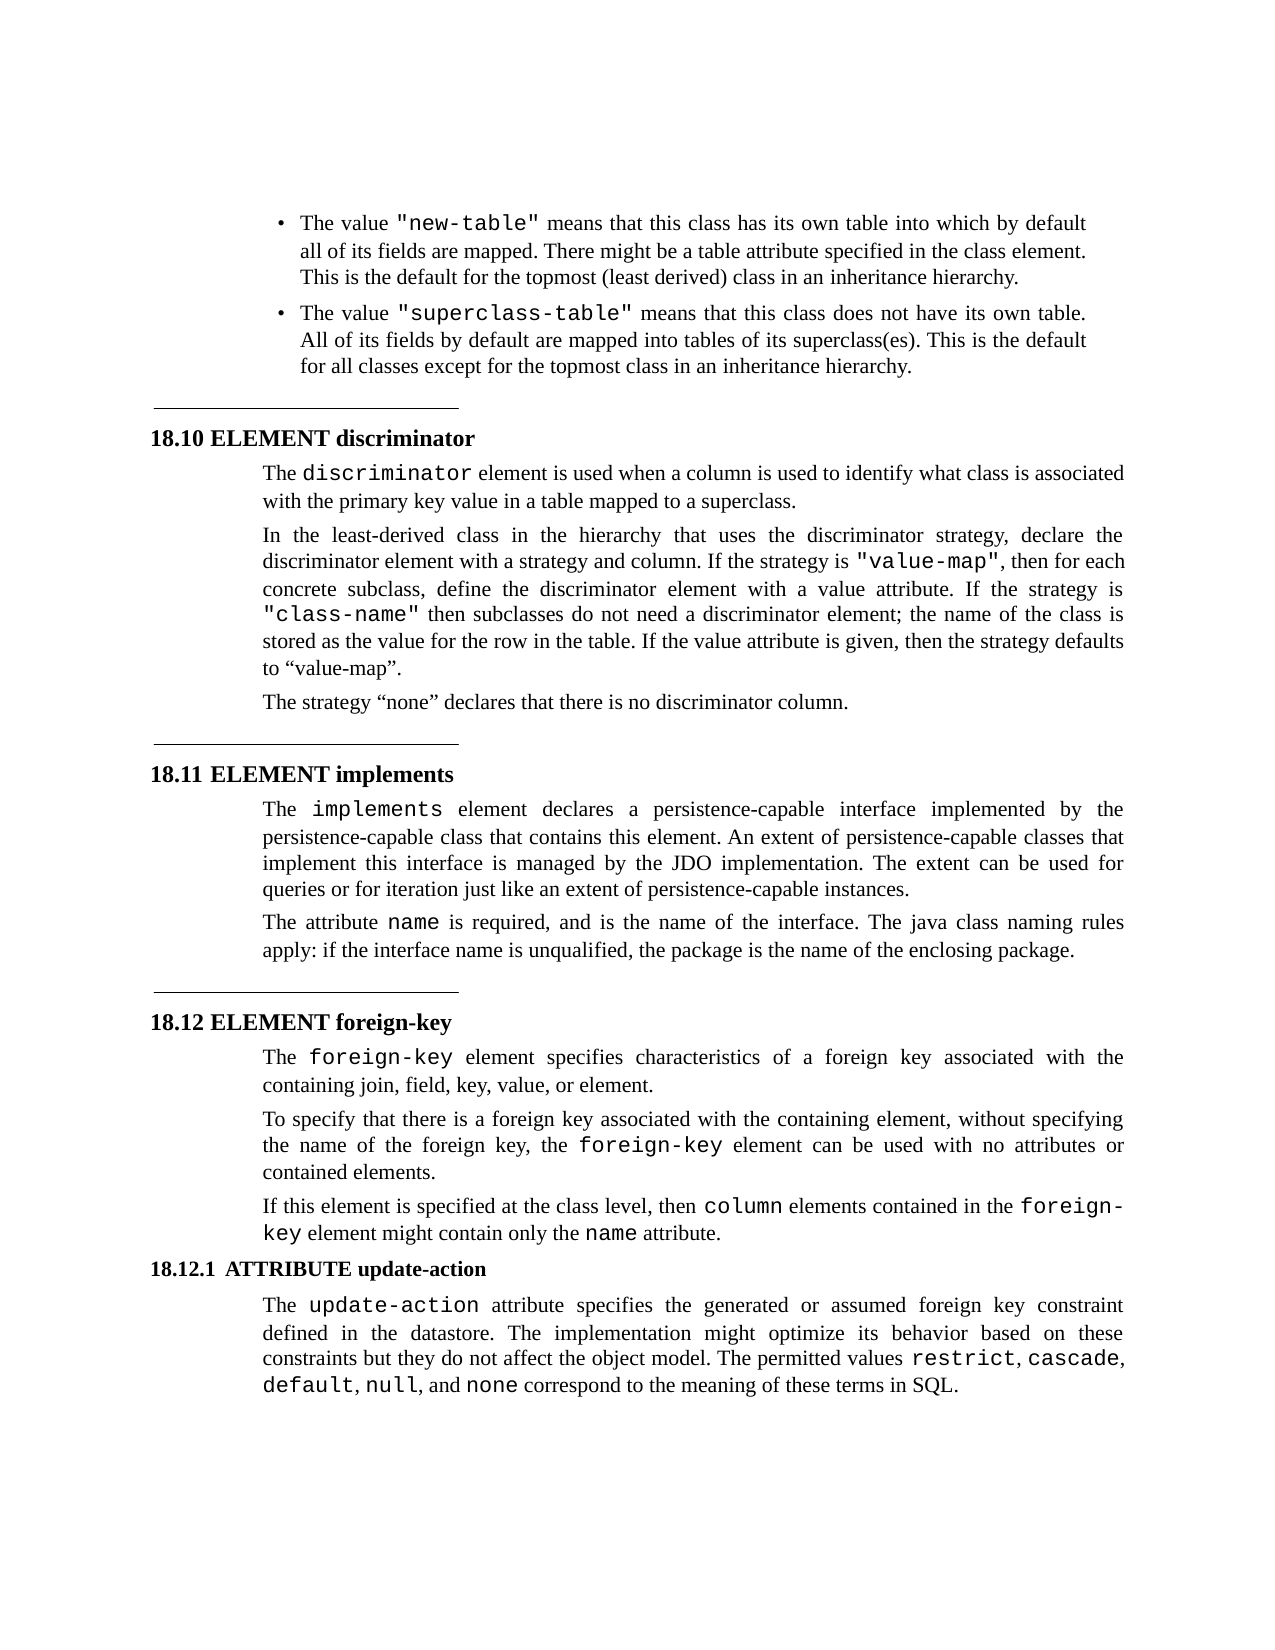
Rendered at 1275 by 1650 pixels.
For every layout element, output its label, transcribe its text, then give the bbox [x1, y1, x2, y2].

text If this element is specified at the class level, then column elements contained in the foreign-key element might contain only the name attribute. [262, 1193, 1125, 1247]
subtitle ELEMENT foreign-key [150, 1008, 1125, 1036]
text The update-action attribute specifies the generated or assumed foreign key constraint defined in the datastore. The implementation might optimize its behavior based on these constraints but they do not affect the object model. The permitted values restrict, cascade, default, null, and none correspond to the meaning of these terms in SQL. [262, 1292, 1125, 1399]
text In the least-derived class in the hierarchy that uses the discriminator strategy, declare the discriminator element with a strategy and column. If the strategy is "value-map", then for each concrete subclass, define the discriminator element with a value attribute. If the strategy is "class-name" then subclasses do not need a discriminator element; the name of the class is stored as the value for the row in the table. If the value attribute is given, then the strategy defaults to “value-map”. [262, 522, 1125, 680]
text To specify that there is a foreign key associated with the containing element, without specifying the name of the foreign key, the foreign-key element can be used with no attributes or contained elements. [262, 1106, 1125, 1184]
text The discriminator element is used when a column is used to identify what class is associated with the primary key value in a table mapped to a superclass. [262, 460, 1125, 513]
subtitle ATTRIBUTE update-action [150, 1255, 1125, 1281]
text The implements element declares a persistence-capable interface implemented by the persistence-capable class that contains this element. An extent of persistence-capable classes that implement this interface is managed by the JDO implementation. The extent can be used for queries or for iteration just like an extent of persistence-capable instances. [262, 796, 1125, 901]
text The strategy “none” declares that there is no discriminator column. [262, 688, 1125, 714]
subtitle ELEMENT implements [150, 760, 1125, 788]
text • The value "superclass-table" means that this class does not have its own table. All of its fields by default are mapped into tables of its superclass(es). This is the default for all classes except for the topmost class in an inheritance hierarchy. [277, 299, 1087, 378]
text The foreign-key element specifies characteristics of a foreign key associated with the containing join, field, key, value, or element. [262, 1044, 1125, 1097]
text The attribute name is required, and is the name of the interface. The java class naming rules apply: if the interface name is unqualified, the package is the name of the enclosing package. [262, 909, 1125, 962]
text • The value "new-table" means that this class has its own table into which by default all of its fields are mapped. There might be a table attribute specified in the class element. This is the default for the topmost (least derived) class in an inheritance hierarchy. [277, 210, 1087, 289]
subtitle ELEMENT discriminator [150, 424, 1125, 452]
